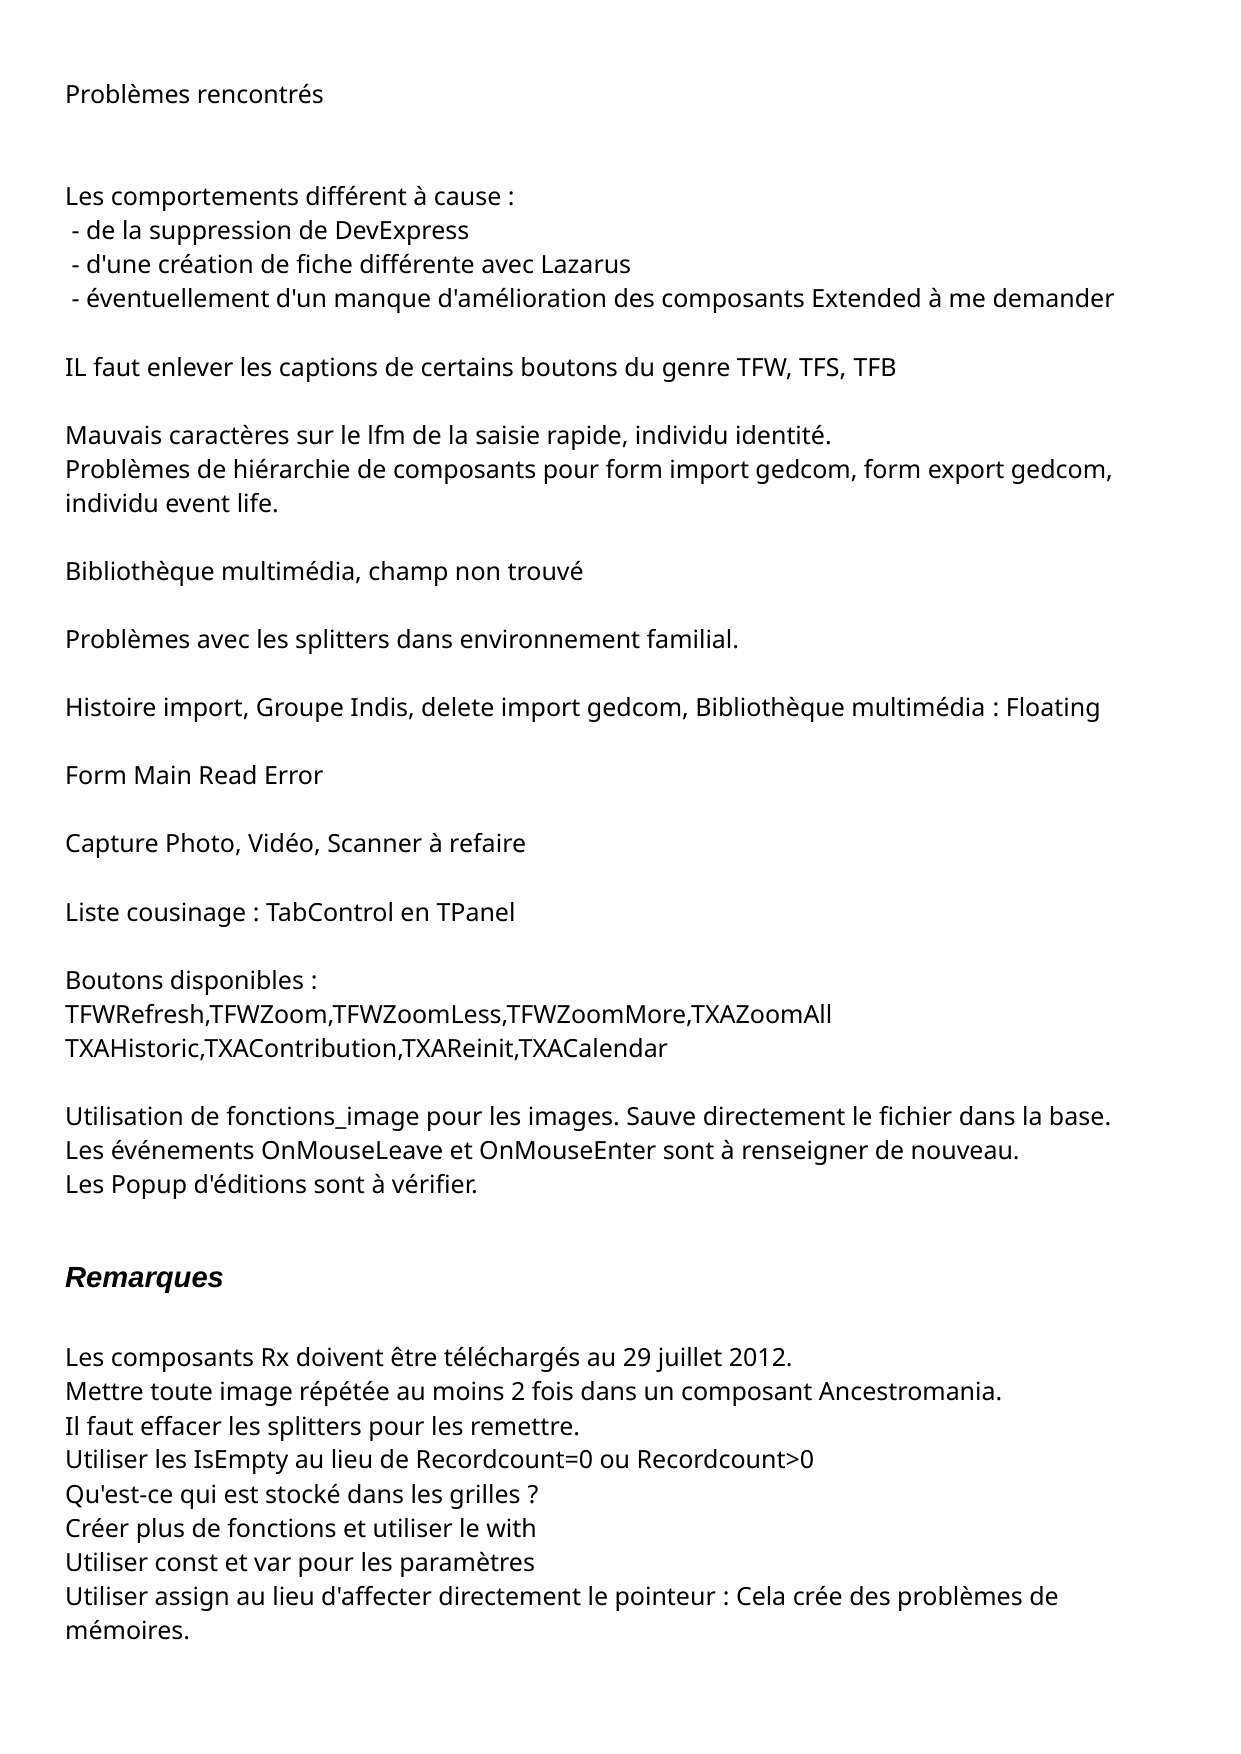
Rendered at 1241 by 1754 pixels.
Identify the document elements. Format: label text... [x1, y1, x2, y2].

text Utilisation de fonctions_image pour les images. Sauve directement le fichier dans la base. [65, 1099, 1175, 1133]
text Qu'est-ce qui est stocké dans les grilles ? [65, 1476, 1175, 1510]
text Histoire import, Groupe Indis, delete import gedcom, Bibliothèque multimédia : Floating [65, 690, 1175, 724]
text TFWRefresh,TFWZoom,TFWZoomLess,TFWZoomMore,TXAZoomAll [65, 996, 1175, 1031]
text Mauvais caractères sur le lfm de la saisie rapide, individu identité. [65, 417, 1175, 451]
text Boutons disponibles : [65, 962, 1175, 996]
text Les Popup d'éditions sont à vérifier. [65, 1167, 1175, 1201]
text Utiliser assign au lieu d'affecter directement le pointeur : Cela crée des problèmes de mémoires. [65, 1578, 1175, 1647]
text Problèmes avec les splitters dans environnement familial. [65, 622, 1175, 656]
text Mettre toute image répétée au moins 2 fois dans un composant Ancestromania. [65, 1374, 1175, 1408]
subtitle Remarques [65, 1260, 1175, 1293]
text Problèmes de hiérarchie de composants pour form import gedcom, form export gedcom, individu event life. [65, 451, 1175, 519]
text Les composants Rx doivent être téléchargés au 29 juillet 2012. [65, 1340, 1175, 1374]
text Créer plus de fonctions et utiliser le with [65, 1510, 1175, 1544]
text Problèmes rencontrés [65, 77, 1175, 111]
text Les événements OnMouseLeave et OnMouseEnter sont à renseigner de nouveau. [65, 1133, 1175, 1167]
text Utiliser les IsEmpty au lieu de Recordcount=0 ou Recordcount>0 [65, 1442, 1175, 1476]
text Form Main Read Error [65, 758, 1175, 792]
text Les comportements différent à cause : - de la suppression de DevExpress - d'une création de fiche différente avec Lazarus - éventuellement d'un manque d'amélioration des composants Extended à me demander [65, 145, 1175, 315]
text TXAHistoric,TXAContribution,TXAReinit,TXACalendar [65, 1031, 1175, 1064]
text Liste cousinage : TabControl en TPanel [65, 894, 1175, 928]
text Bibliothèque multimédia, champ non trouvé [65, 554, 1175, 588]
text Capture Photo, Vidéo, Scanner à refaire [65, 826, 1175, 860]
text Utiliser const et var pour les paramètres [65, 1544, 1175, 1578]
text Il faut effacer les splitters pour les remettre. [65, 1408, 1175, 1442]
text IL faut enlever les captions de certains boutons du genre TFW, TFS, TFB [65, 349, 1175, 383]
